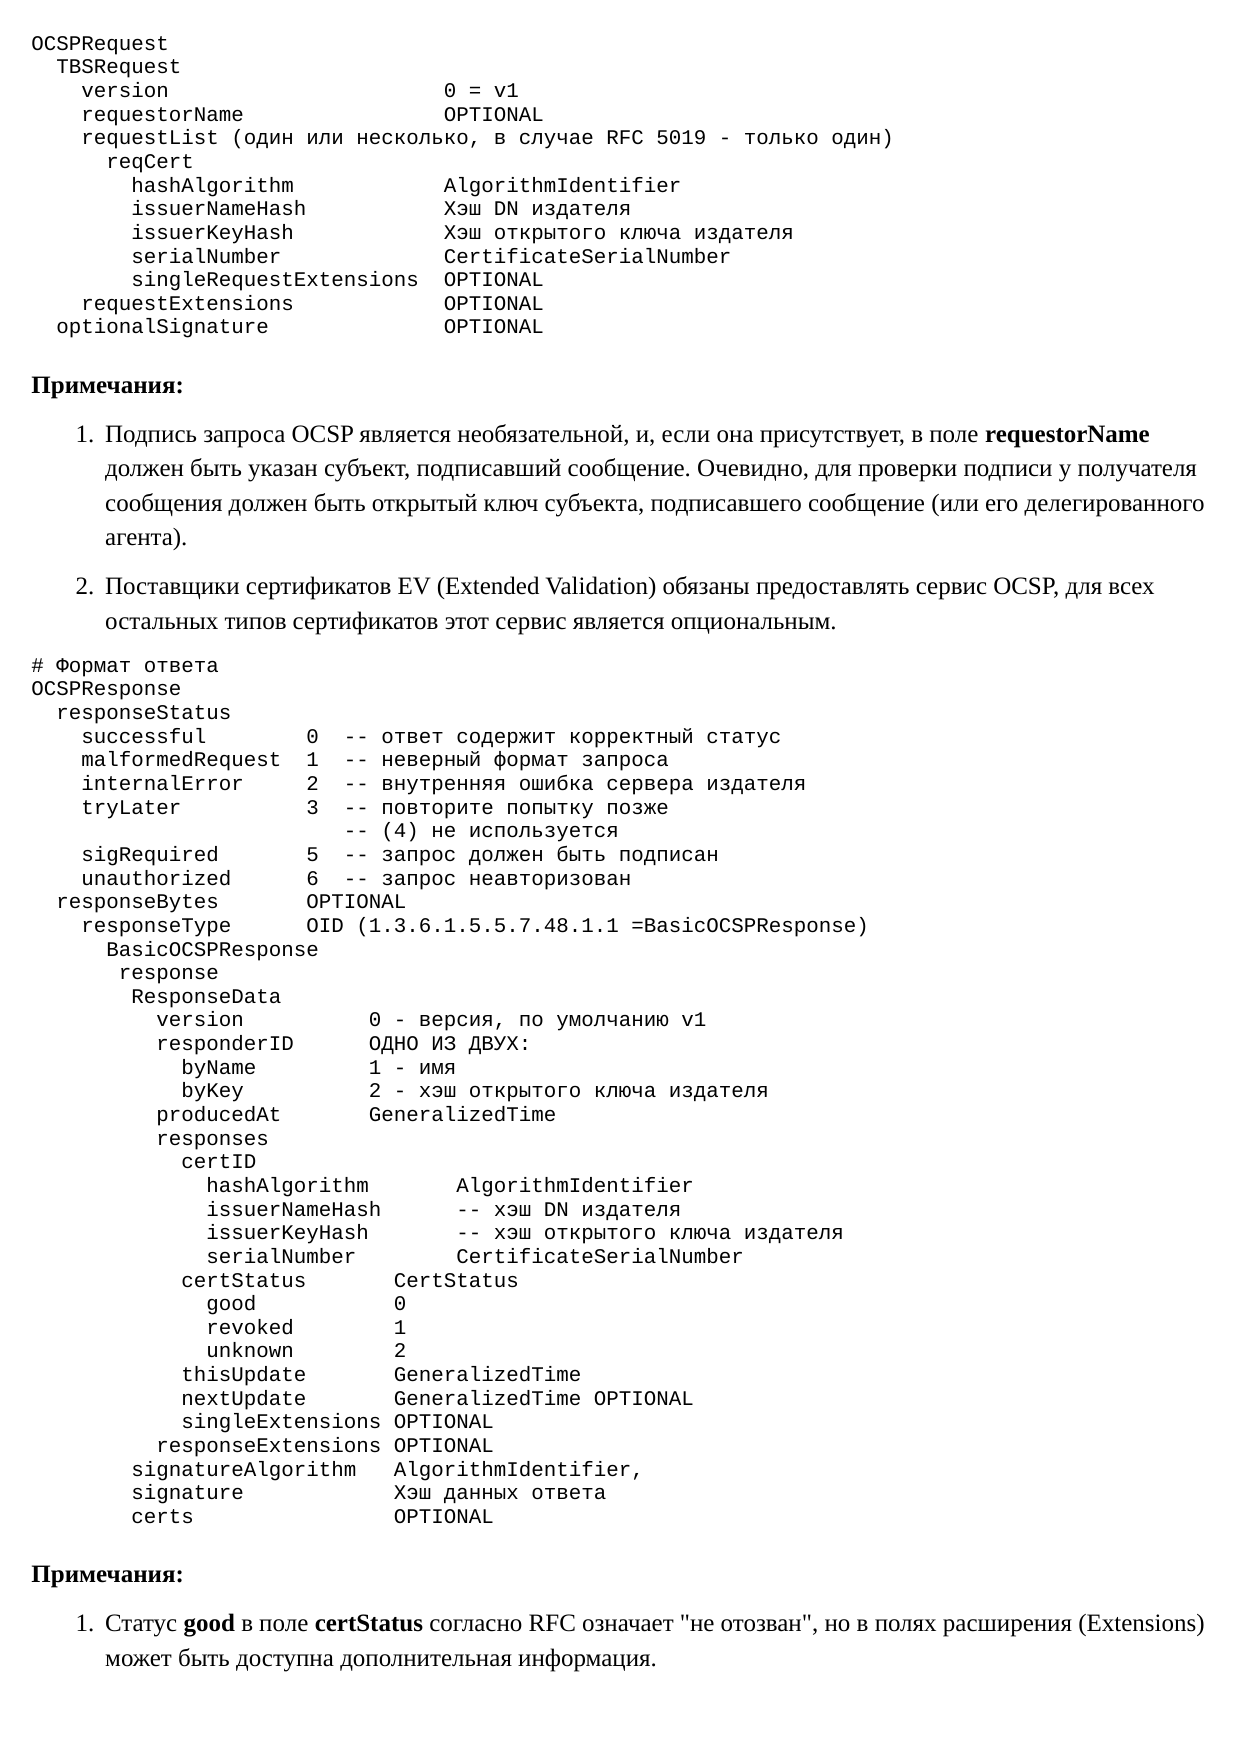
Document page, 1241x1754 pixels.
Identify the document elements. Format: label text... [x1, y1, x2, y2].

text hashAlgorithm AlgorithmIdentifier [31, 1175, 1212, 1199]
text issuerKeyHash -- хэш открытого ключа издателя [31, 1222, 1212, 1246]
text malformedRequest 1 -- неверный формат запроса [31, 749, 1212, 773]
text responseBytes OPTIONAL [31, 891, 1212, 915]
text responseType OID (1.3.6.1.5.5.7.48.1.1 =BasicOCSPResponse) [31, 915, 1212, 938]
text -- (4) не используется [31, 820, 1212, 844]
text requestorName OPTIONAL [31, 104, 1212, 127]
list Подпись запроса OCSP является необязательной, и, если она присутствует, в поле requestorName должен быть указан субъект, подписавший сообщение. Очевидно, для проверки подписи у получателя сообщения должен быть открытый ключ субъекта, подписавшего сообщение (или его делегированного агента). [75, 419, 1212, 551]
text Примечания: [31, 370, 1212, 398]
text # Формат ответа [31, 655, 1212, 678]
text Примечания: [31, 1559, 1212, 1588]
text revoked 1 [31, 1317, 1212, 1341]
text signatureAlgorithm AlgorithmIdentifier, [31, 1459, 1212, 1482]
text version 0 - версия, по умолчанию v1 [31, 1009, 1212, 1033]
text response [31, 962, 1212, 986]
text singleRequestExtensions OPTIONAL [31, 269, 1212, 293]
text OCSPResponse [31, 678, 1212, 702]
text sigRequired 5 -- запрос должен быть подписан [31, 844, 1212, 868]
text tryLater 3 -- повторите попытку позже [31, 797, 1212, 820]
text TBSRequest [31, 56, 1212, 80]
text ResponseData [31, 986, 1212, 1009]
text signature Хэш данных ответа [31, 1482, 1212, 1506]
text byKey 2 - хэш открытого ключа издателя [31, 1080, 1212, 1104]
text issuerNameHash -- хэш DN издателя [31, 1199, 1212, 1222]
text requestList (один или несколько, в случае RFC 5019 - только один) [31, 127, 1212, 151]
text certStatus CertStatus [31, 1269, 1212, 1293]
text requestExtensions OPTIONAL [31, 293, 1212, 317]
text certID [31, 1151, 1212, 1175]
text unauthorized 6 -- запрос неавторизован [31, 868, 1212, 891]
text serialNumber CertificateSerialNumber [31, 246, 1212, 269]
text BasicOCSPResponse [31, 938, 1212, 962]
text hashAlgorithm AlgorithmIdentifier [31, 175, 1212, 198]
text responseExtensions OPTIONAL [31, 1435, 1212, 1459]
text responderID ОДНО ИЗ ДВУХ: [31, 1033, 1212, 1057]
text internalError 2 -- внутренняя ошибка сервера издателя [31, 773, 1212, 797]
text responseStatus [31, 702, 1212, 726]
text byName 1 - имя [31, 1057, 1212, 1080]
text responses [31, 1128, 1212, 1151]
list Поставщики сертификатов EV (Extended Validation) обязаны предоставлять сервис OCSP, для всех остальных типов сертификатов этот сервис является опциональным. [75, 571, 1212, 634]
text unknown 2 [31, 1341, 1212, 1364]
text singleExtensions OPTIONAL [31, 1411, 1212, 1435]
text good 0 [31, 1293, 1212, 1317]
list Статус good в поле certStatus согласно RFC означает "не отозван", но в полях расширения (Extensions) может быть доступна дополнительная информация. [75, 1608, 1212, 1671]
text version 0 = v1 [31, 80, 1212, 104]
text certs OPTIONAL [31, 1506, 1212, 1530]
text reqCert [31, 151, 1212, 175]
text issuerNameHash Хэш DN издателя [31, 198, 1212, 222]
text successful 0 -- ответ содержит корректный статус [31, 726, 1212, 749]
text OCSPRequest [31, 33, 1212, 56]
text nextUpdate GeneralizedTime OPTIONAL [31, 1388, 1212, 1411]
text thisUpdate GeneralizedTime [31, 1364, 1212, 1388]
text issuerKeyHash Хэш открытого ключа издателя [31, 222, 1212, 246]
text optionalSignature OPTIONAL [31, 317, 1212, 340]
text serialNumber CertificateSerialNumber [31, 1246, 1212, 1269]
text producedAt GeneralizedTime [31, 1104, 1212, 1128]
